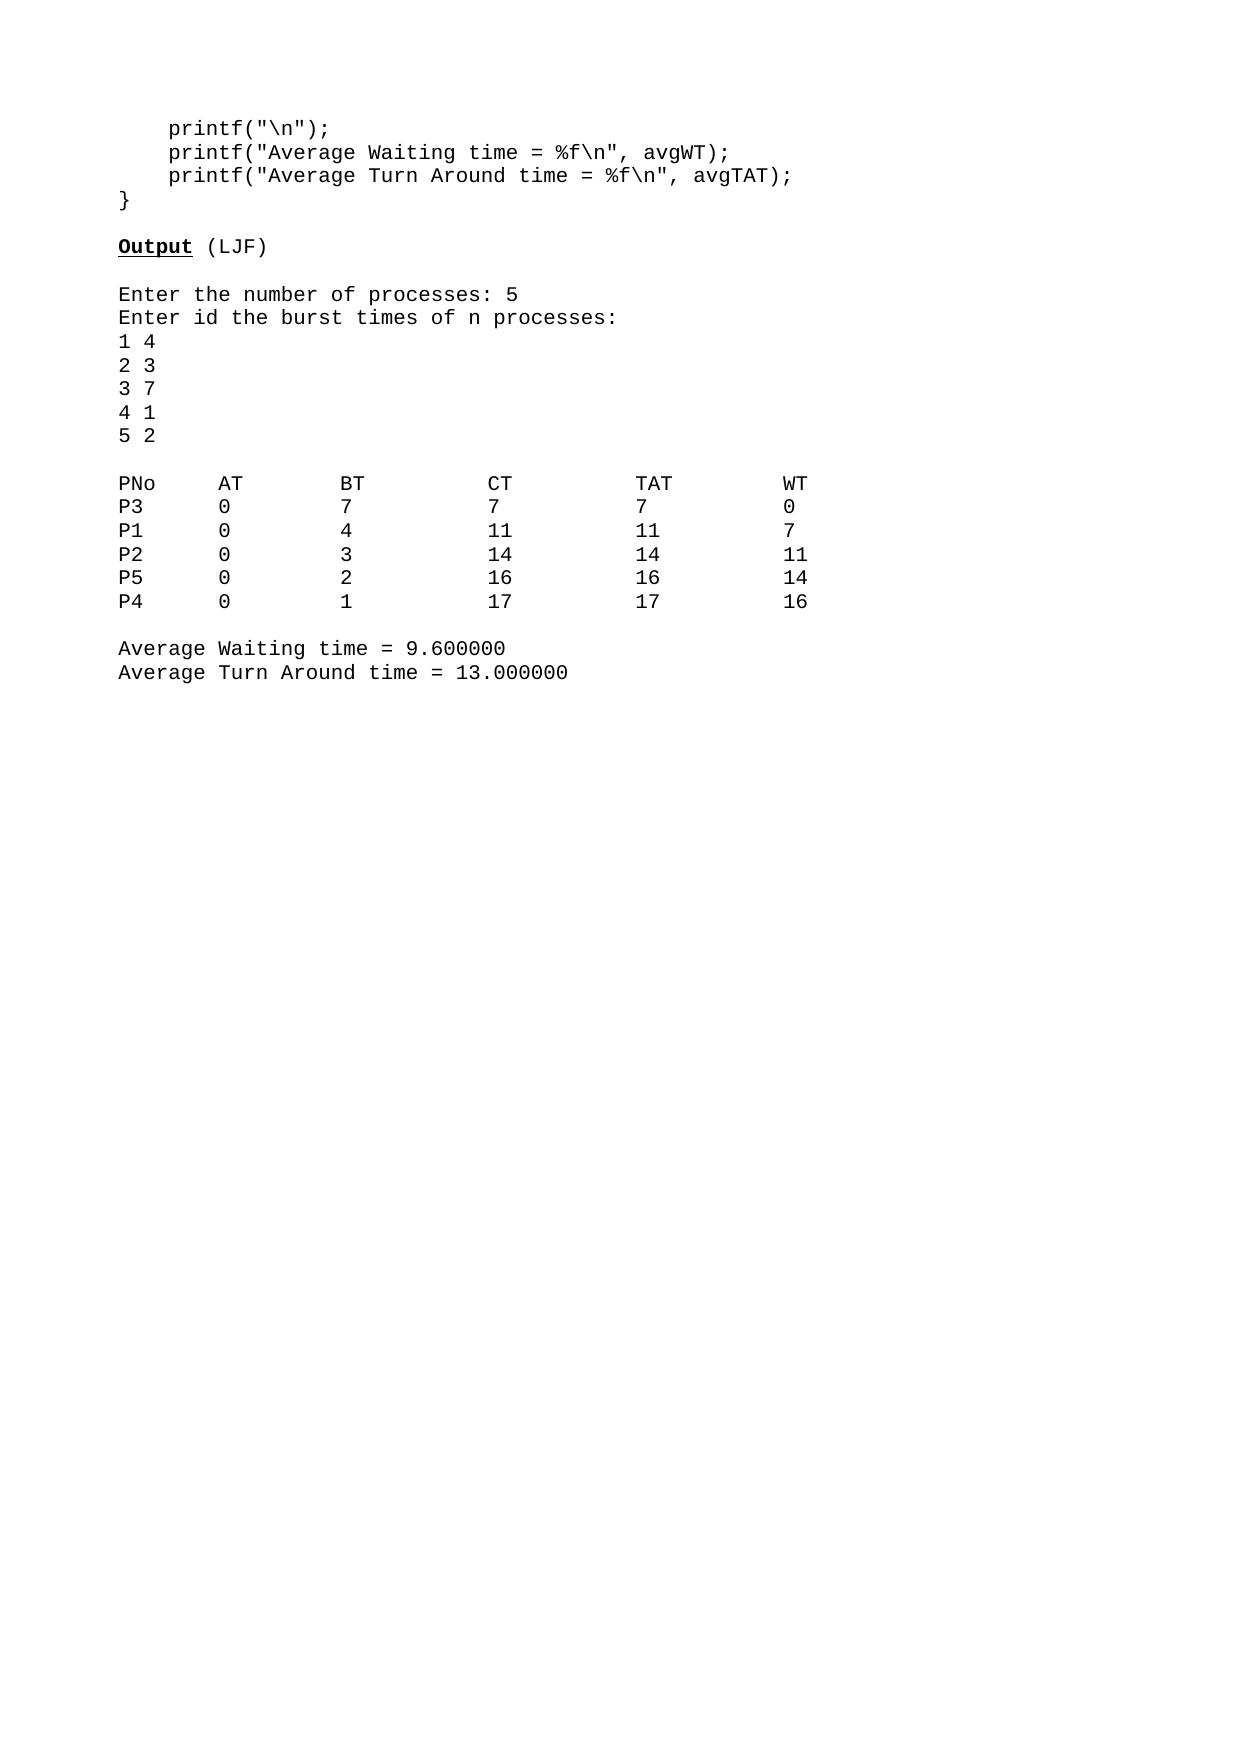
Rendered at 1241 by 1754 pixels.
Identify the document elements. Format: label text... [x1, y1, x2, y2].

text 1 4 [118, 331, 1122, 354]
text P2 0 3 14 14 11 [118, 544, 1122, 567]
text PNo AT BT CT TAT WT [118, 473, 1122, 496]
text printf("Average Turn Around time = %f\n", avgTAT); [118, 165, 1122, 189]
text printf("Average Waiting time = %f\n", avgWT); [118, 142, 1122, 165]
text printf("\n"); [118, 118, 1122, 142]
text Enter the number of processes: 5 [118, 284, 1122, 307]
text 2 3 [118, 354, 1122, 378]
text Output (LJF) [118, 236, 1122, 260]
text P4 0 1 17 17 16 [118, 591, 1122, 615]
text Average Waiting time = 9.600000 [118, 638, 1122, 662]
text Average Turn Around time = 13.000000 [118, 662, 1122, 686]
text 3 7 [118, 378, 1122, 402]
text 4 1 [118, 402, 1122, 426]
text 5 2 [118, 426, 1122, 449]
text } [118, 189, 1122, 213]
text P3 0 7 7 7 0 [118, 496, 1122, 520]
text P1 0 4 11 11 7 [118, 520, 1122, 544]
text Enter id the burst times of n processes: [118, 307, 1122, 331]
text P5 0 2 16 16 14 [118, 567, 1122, 591]
